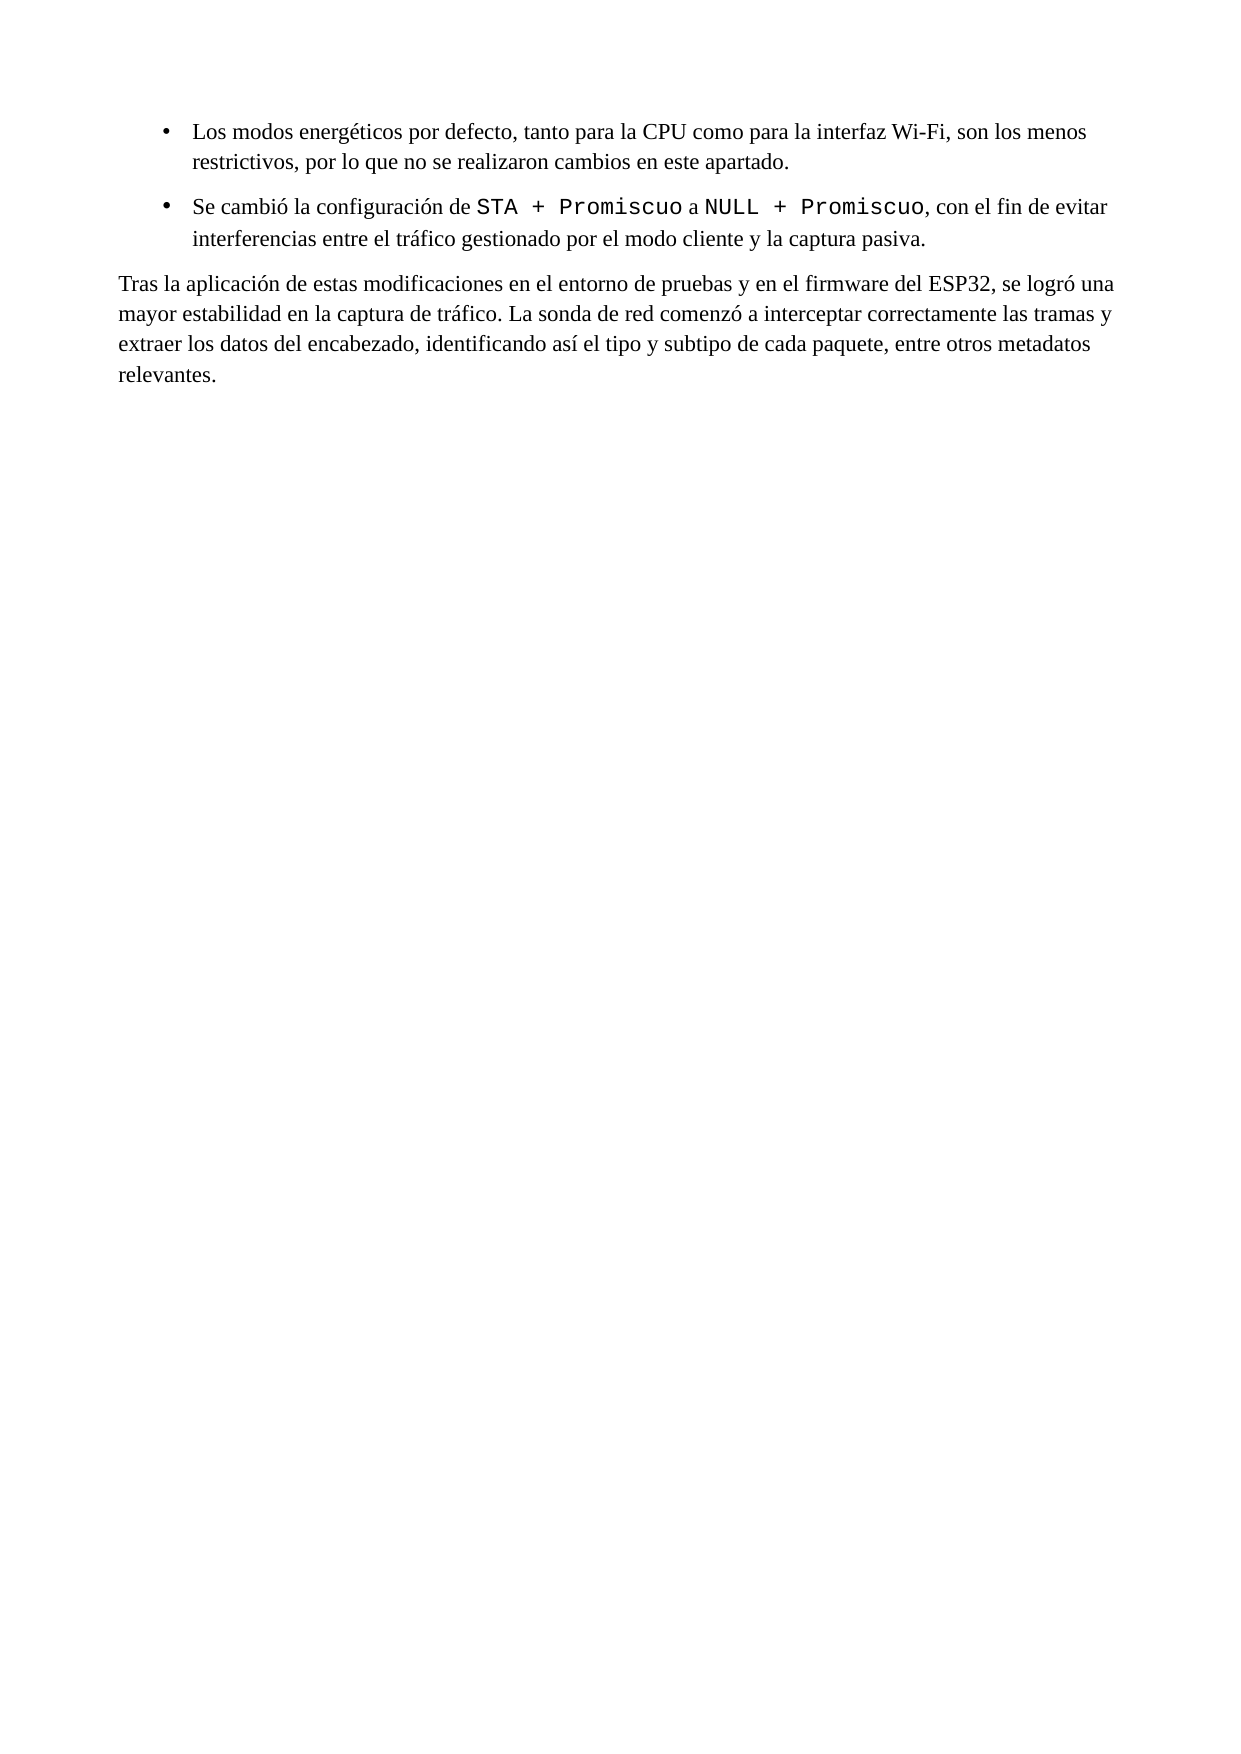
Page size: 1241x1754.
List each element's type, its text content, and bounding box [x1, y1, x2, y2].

text Tras la aplicación de estas modificaciones en el entorno de pruebas y en el firmware del ESP32, se logró una mayor estabilidad en la captura de tráfico. La sonda de red comenzó a interceptar correctamente las tramas y extraer los datos del encabezado, identificando así el tipo y subtipo de cada paquete, entre otros metadatos relevantes. [118, 270, 1122, 387]
list Los modos energéticos por defecto, tanto para la CPU como para la interfaz Wi-Fi, son los menos restrictivos, por lo que no se realizaron cambios en este apartado. [162, 118, 1122, 175]
list Se cambió la configuración de STA + Promiscuo a NULL + Promiscuo, con el fin de evitar interferencias entre el tráfico gestionado por el modo cliente y la captura pasiva. [162, 193, 1122, 252]
